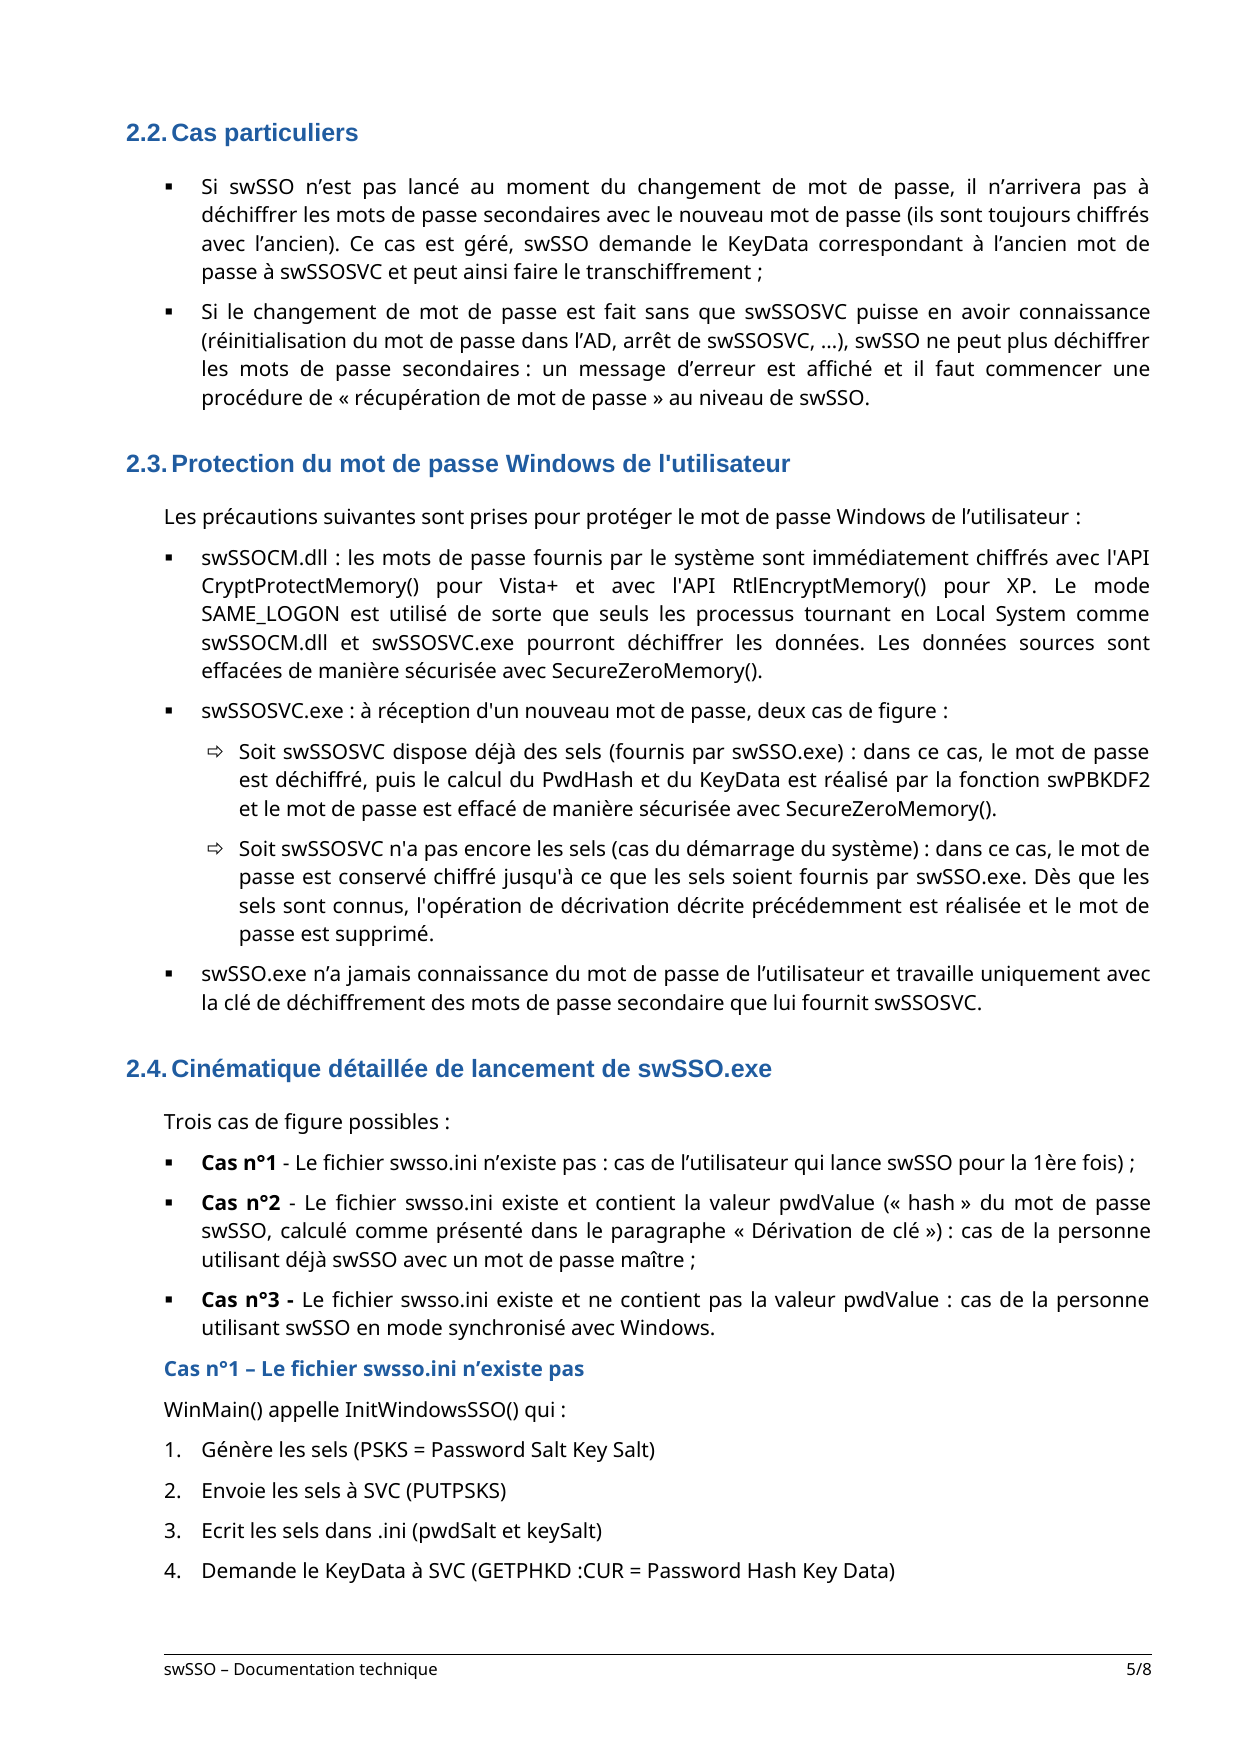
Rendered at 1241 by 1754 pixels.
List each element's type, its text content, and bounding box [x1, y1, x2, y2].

list swSSOCM.dll : les mots de passe fournis par le système sont immédiatement chiffrés avec l'API CryptProtectMemory() pour Vista+ et avec l'API RtlEncryptMemory() pour XP. Le mode SAME_LOGON est utilisé de sorte que seuls les processus tournant en Local System comme swSSOCM.dll et swSSOSVC.exe pourront déchiffrer les données. Les données sources sont effacées de manière sécurisée avec SecureZeroMemory(). [164, 543, 1152, 685]
list swSSOSVC.exe : à réception d'un nouveau mot de passe, deux cas de figure : [164, 697, 1152, 725]
text Trois cas de figure possibles : [164, 1107, 1152, 1136]
list Soit swSSOSVC n'a pas encore les sels (cas du démarrage du système) : dans ce cas, le mot de passe est conservé chiffré jusqu'à ce que les sels soient fournis par swSSO.exe. Dès que les sels sont connus, l'opération de décrivation décrite précédemment est réalisée et le mot de passe est supprimé. [206, 834, 1152, 948]
list Demande le KeyData à SVC (GETPHKD :CUR = Password Hash Key Data) [164, 1556, 1152, 1584]
list Envoie les sels à SVC (PUTPSKS) [164, 1476, 1152, 1504]
list Soit swSSOSVC dispose déjà des sels (fournis par swSSO.exe) : dans ce cas, le mot de passe est déchiffré, puis le calcul du PwdHash et du KeyData est réalisé par la fonction swPBKDF2 et le mot de passe est effacé de manière sécurisée avec SecureZeroMemory(). [206, 737, 1152, 822]
text Les précautions suivantes sont prises pour protéger le mot de passe Windows de l’utilisateur : [164, 502, 1152, 531]
text Cas n°1 – Le fichier swsso.ini n’existe pas [164, 1354, 1152, 1383]
list Génère les sels (PSKS = Password Salt Key Salt) [164, 1436, 1152, 1464]
subtitle Cinématique détaillée de lancement de swSSO.exe [126, 1054, 1152, 1082]
list Cas n°2 - Le fichier swsso.ini existe et contient la valeur pwdValue (« hash » du mot de passe swSSO, calculé comme présenté dans le paragraphe « Dérivation de clé ») : cas de la personne utilisant déjà swSSO avec un mot de passe maître ; [164, 1188, 1152, 1273]
list Si swSSO n’est pas lancé au moment du changement de mot de passe, il n’arrivera pas à déchiffrer les mots de passe secondaires avec le nouveau mot de passe (ils sont toujours chiffrés avec l’ancien). Ce cas est géré, swSSO demande le KeyData correspondant à l’ancien mot de passe à swSSOSVC et peut ainsi faire le transchiffrement ; [164, 172, 1152, 286]
subtitle Cas particuliers [126, 118, 1152, 147]
text WinMain() appelle InitWindowsSSO() qui : [164, 1395, 1152, 1424]
list Cas n°1 - Le fichier swsso.ini n’existe pas : cas de l’utilisateur qui lance swSSO pour la 1ère fois) ; [164, 1148, 1152, 1176]
subtitle Protection du mot de passe Windows de l'utilisateur [126, 449, 1152, 477]
list swSSO.exe n’a jamais connaissance du mot de passe de l’utilisateur et travaille uniquement avec la clé de déchiffrement des mots de passe secondaire que lui fournit swSSOSVC. [164, 959, 1152, 1016]
list Si le changement de mot de passe est fait sans que swSSOSVC puisse en avoir connaissance (réinitialisation du mot de passe dans l’AD, arrêt de swSSOSVC, …), swSSO ne peut plus déchiffrer les mots de passe secondaires : un message d’erreur est affiché et il faut commencer une procédure de « récupération de mot de passe » au niveau de swSSO. [164, 297, 1152, 411]
list Ecrit les sels dans .ini (pwdSalt et keySalt) [164, 1516, 1152, 1544]
list Cas n°3 - Le fichier swsso.ini existe et ne contient pas la valeur pwdValue : cas de la personne utilisant swSSO en mode synchronisé avec Windows. [164, 1285, 1152, 1342]
